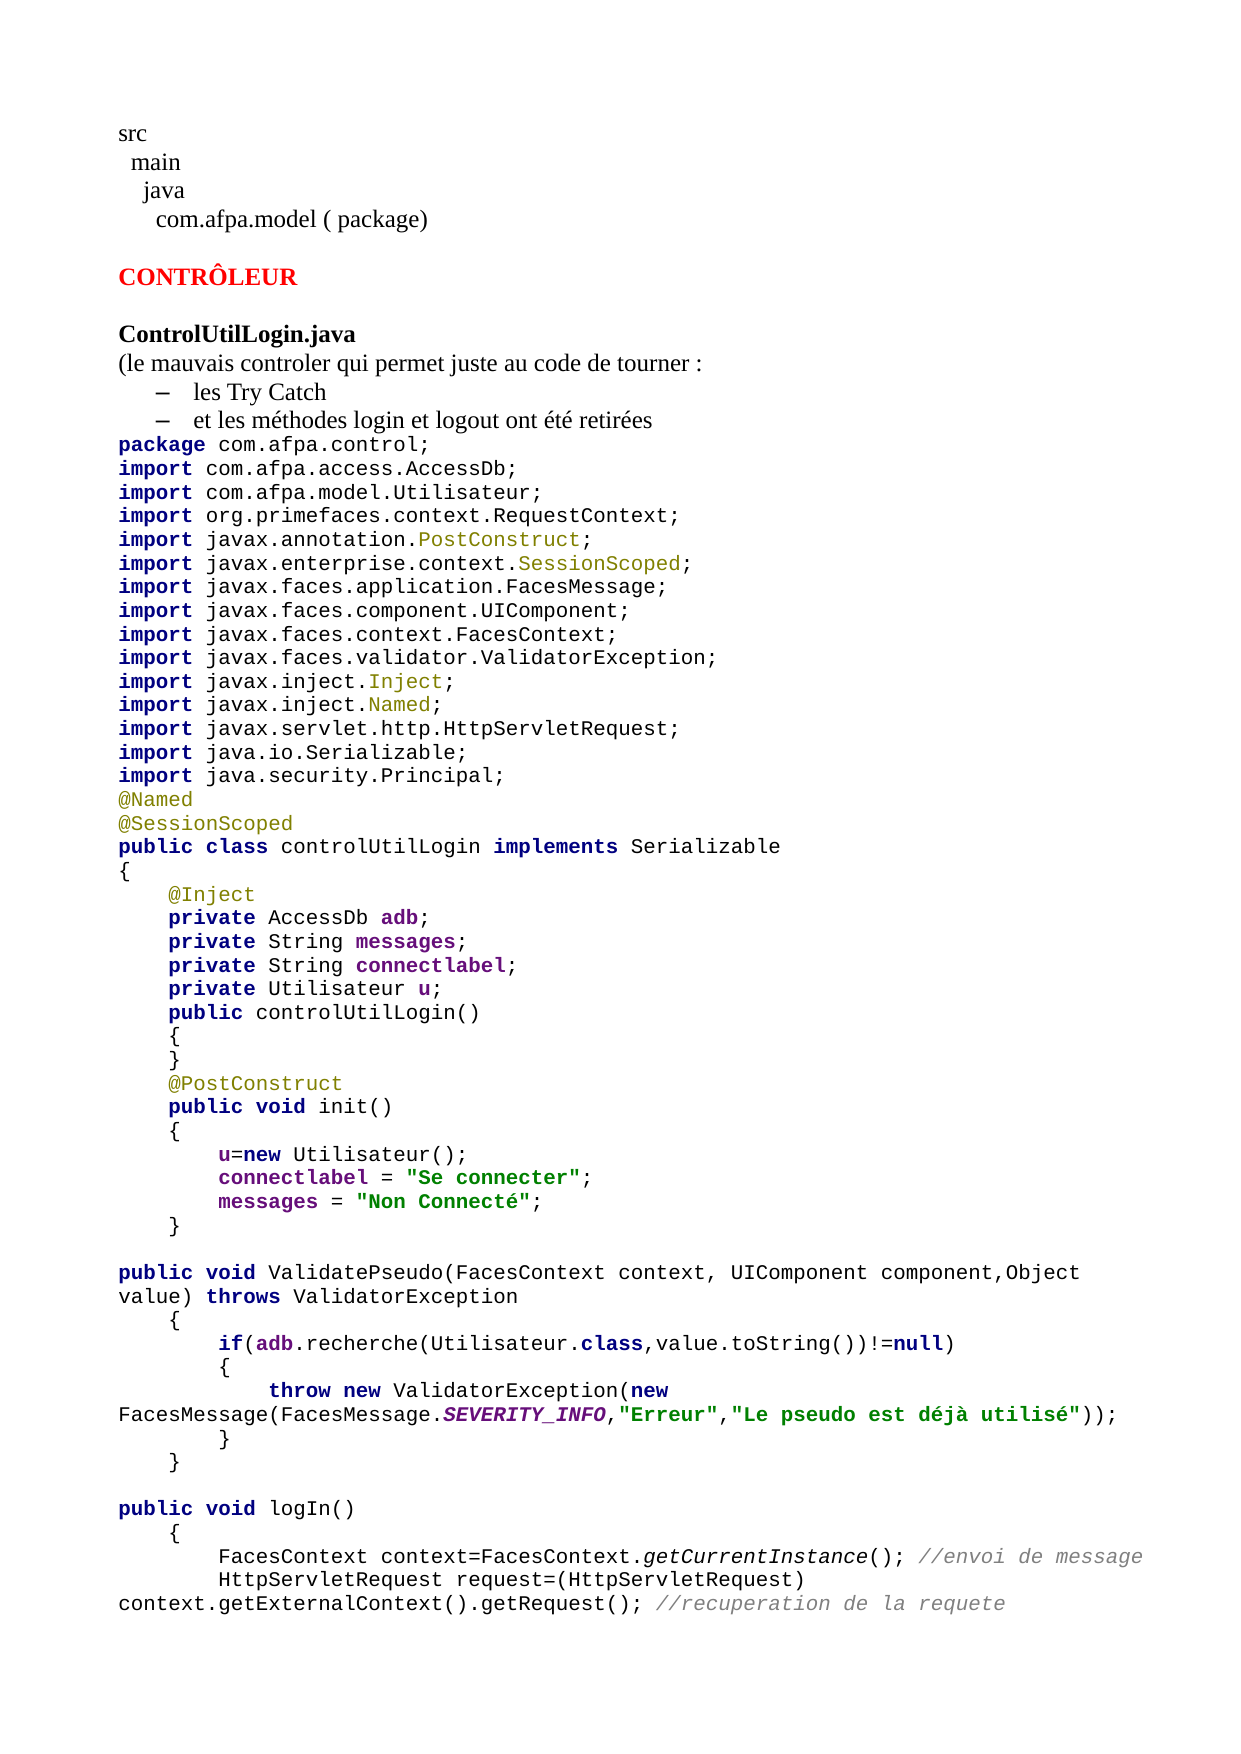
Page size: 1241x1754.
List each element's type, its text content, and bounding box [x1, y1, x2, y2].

text } [118, 1049, 1145, 1073]
text { [118, 1522, 1145, 1546]
text @SessionScoped [118, 813, 1145, 836]
text if(adb.recherche(Utilisateur.class,value.toString())!=null) [118, 1333, 1145, 1357]
text import com.afpa.model.Utilisateur; [118, 482, 1145, 505]
text public class controlUtilLogin implements Serializable [118, 836, 1145, 860]
text FacesContext context=FacesContext.getCurrentInstance(); //envoi de message [118, 1546, 1145, 1569]
text ControlUtilLogin.java [118, 319, 1145, 348]
text import javax.faces.application.FacesMessage; [118, 576, 1145, 600]
text @PostConstruct [118, 1073, 1145, 1096]
text com.afpa.model ( package) [118, 204, 1145, 233]
text public void init() [118, 1096, 1145, 1120]
text private Utilisateur u; [118, 978, 1145, 1002]
text { [118, 860, 1145, 884]
text import javax.enterprise.context.SessionScoped; [118, 553, 1145, 576]
text (le mauvais controler qui permet juste au code de tourner : [118, 348, 1145, 377]
text connectlabel = "Se connecter"; [118, 1167, 1145, 1191]
text public controlUtilLogin() [118, 1002, 1145, 1026]
text HttpServletRequest request=(HttpServletRequest) context.getExternalContext().getRequest(); //recuperation de la requete [118, 1569, 1145, 1617]
text import javax.faces.validator.ValidatorException; [118, 647, 1145, 671]
text import java.security.Principal; [118, 765, 1145, 789]
text src [118, 118, 1145, 147]
text import javax.inject.Named; [118, 694, 1145, 718]
text main [118, 147, 1145, 176]
text CONTRÔLEUR [118, 262, 1145, 291]
text package com.afpa.control; [118, 434, 1145, 458]
text import com.afpa.access.AccessDb; [118, 458, 1145, 482]
text throw new ValidatorException(new FacesMessage(FacesMessage.SEVERITY_INFO,"Erreur","Le pseudo est déjà utilisé")); [118, 1380, 1145, 1427]
text @Named [118, 789, 1145, 813]
text import javax.inject.Inject; [118, 671, 1145, 694]
text import javax.annotation.PostConstruct; [118, 529, 1145, 553]
list et les méthodes login et logout ont été retirées [156, 406, 1145, 434]
text private String connectlabel; [118, 954, 1145, 978]
text { [118, 1120, 1145, 1144]
text { [118, 1026, 1145, 1049]
text public void logIn() [118, 1498, 1145, 1522]
text import javax.servlet.http.HttpServletRequest; [118, 718, 1145, 742]
text java [118, 176, 1145, 204]
text import org.primefaces.context.RequestContext; [118, 505, 1145, 529]
text private String messages; [118, 931, 1145, 954]
text import javax.faces.context.FacesContext; [118, 623, 1145, 647]
text import java.io.Serializable; [118, 742, 1145, 765]
text @Inject [118, 884, 1145, 907]
text import javax.faces.component.UIComponent; [118, 600, 1145, 623]
text private AccessDb adb; [118, 907, 1145, 931]
list les Try Catch [156, 377, 1145, 406]
text } [118, 1451, 1145, 1475]
text public void ValidatePseudo(FacesContext context, UIComponent component,Object value) throws ValidatorException [118, 1262, 1145, 1309]
text { [118, 1357, 1145, 1380]
text u=new Utilisateur(); [118, 1144, 1145, 1167]
text messages = "Non Connecté"; [118, 1191, 1145, 1215]
text } [118, 1427, 1145, 1451]
text { [118, 1309, 1145, 1333]
text } [118, 1215, 1145, 1238]
